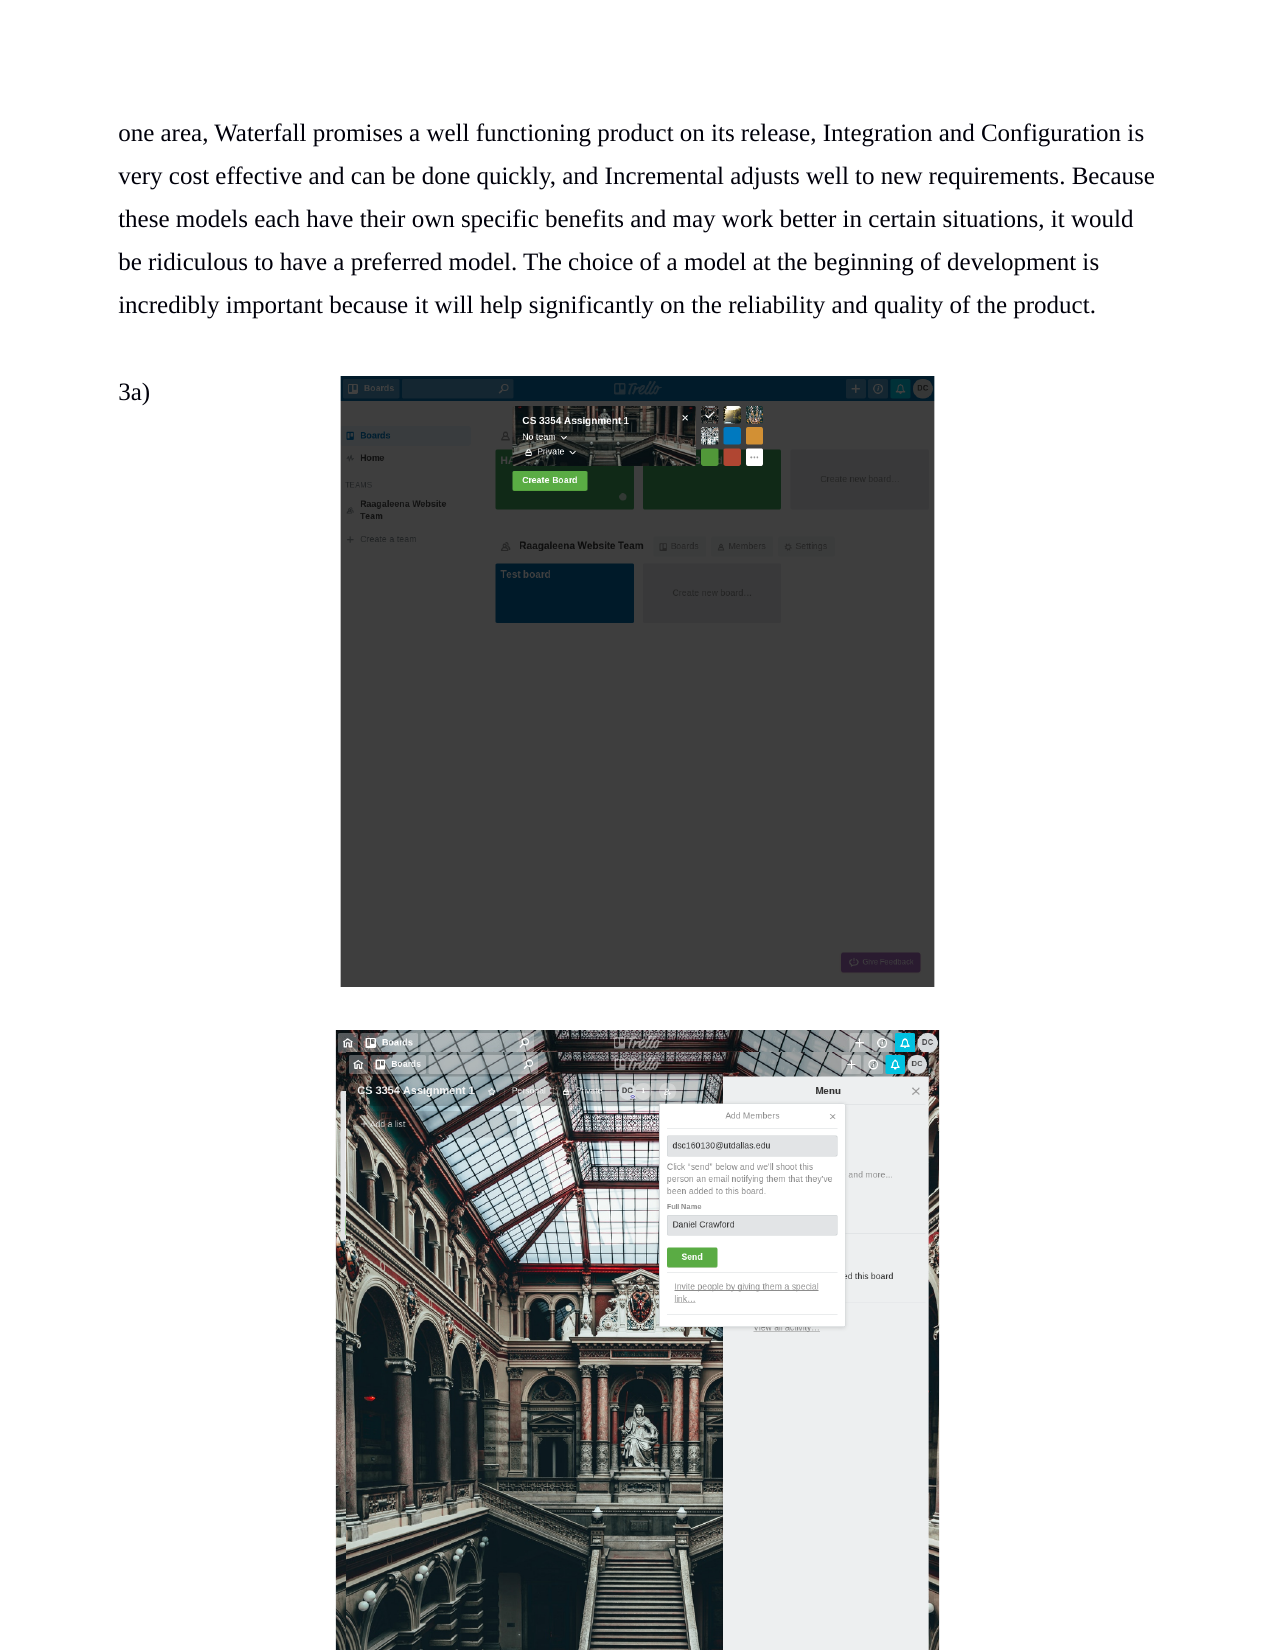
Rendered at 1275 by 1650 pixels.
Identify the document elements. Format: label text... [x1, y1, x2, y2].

text one area, Waterfall promises a well functioning product on its release, Integration and Configuration is very cost effective and can be done quickly, and Incremental adjusts well to new requirements. Because these models each have their own specific benefits and may work better in certain situations, it would be ridiculous to have a preferred model. The choice of a model at the beginning of development is incredibly important because it will help significantly on the reliability and quality of the product. [118, 118, 1157, 319]
picture [335, 1030, 940, 1650]
text 3a) [118, 377, 340, 406]
text [935, 377, 1157, 406]
picture [340, 376, 935, 987]
